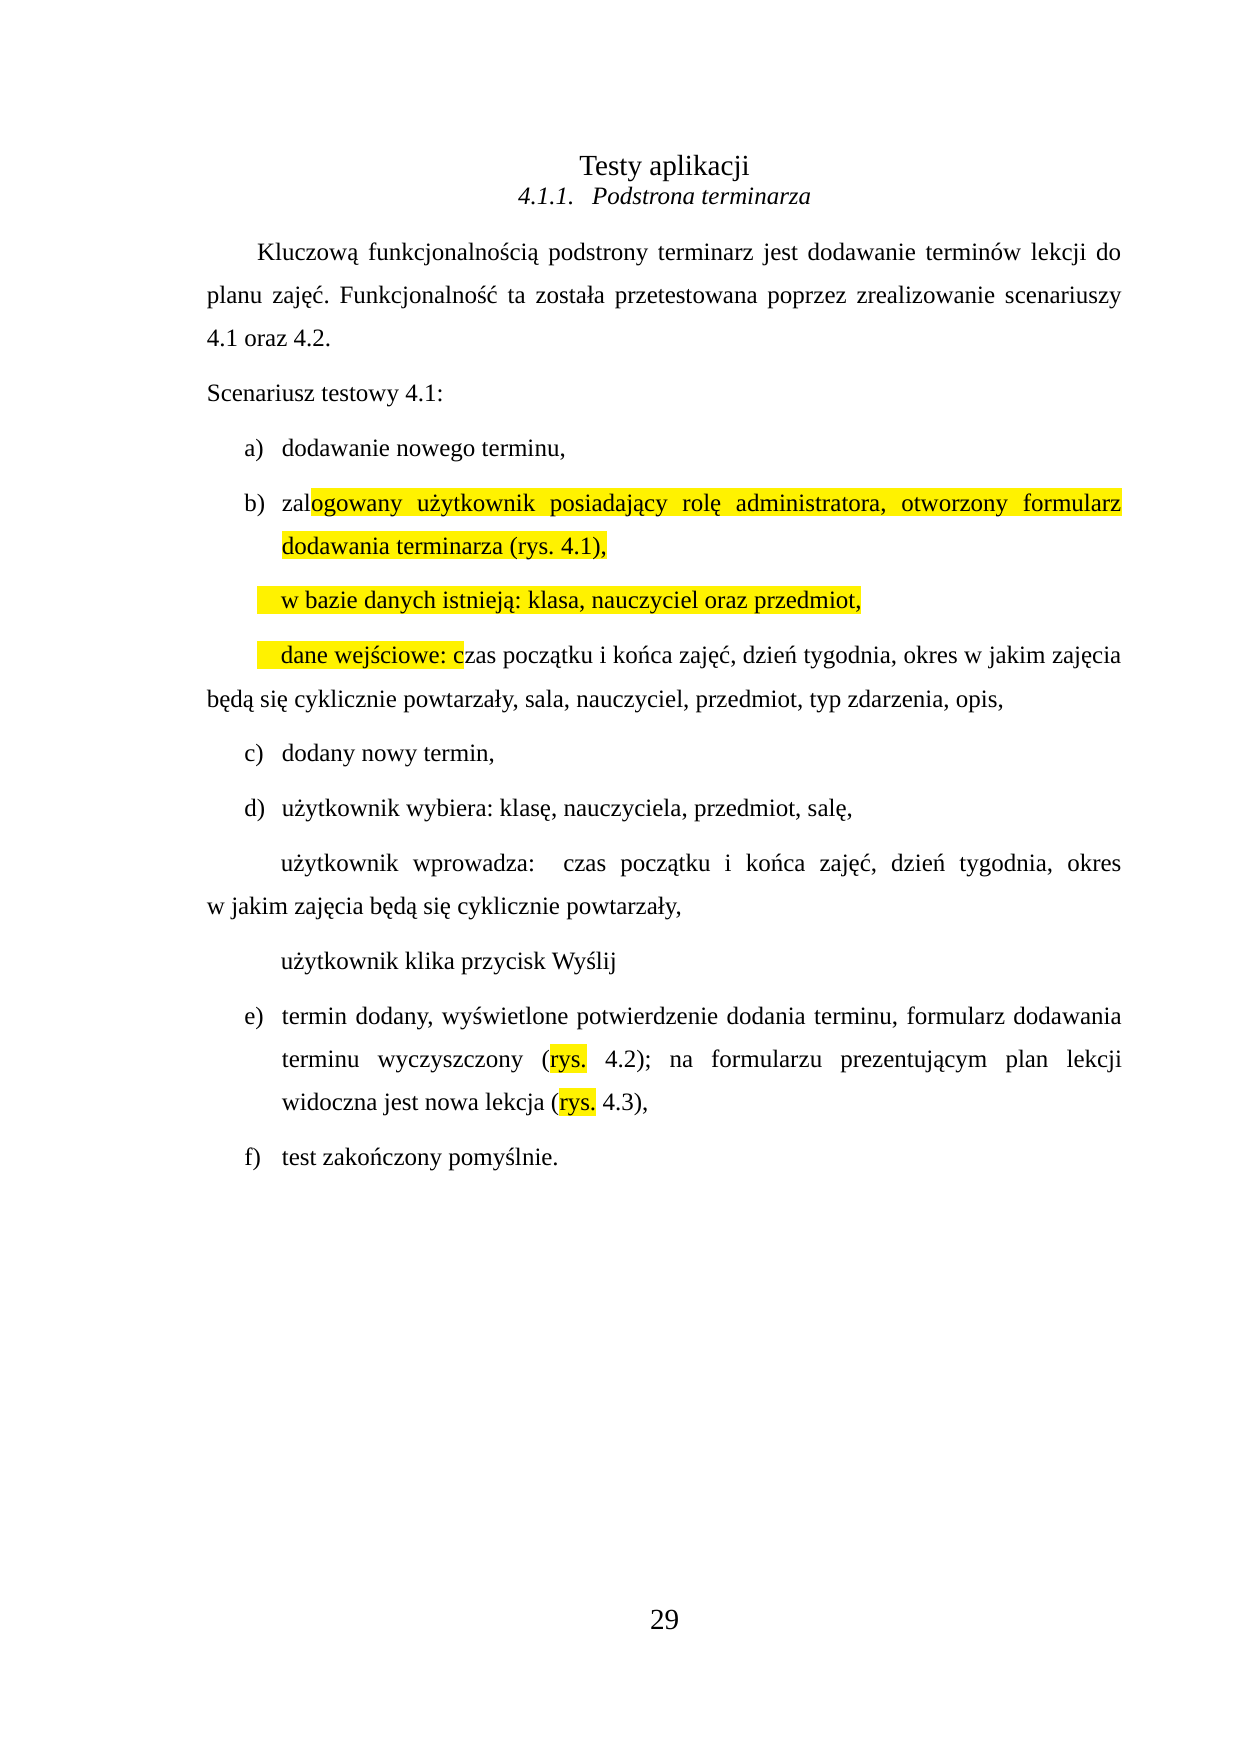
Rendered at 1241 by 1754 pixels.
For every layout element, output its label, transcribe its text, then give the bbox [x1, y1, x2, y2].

text użytkownik klika przycisk Wyślij [207, 946, 1122, 975]
list dodawanie nowego terminu, [244, 433, 1122, 461]
text Scenariusz testowy 4.1: [207, 378, 1122, 407]
subtitle Podstrona terminarza [207, 181, 1122, 210]
list test zakończony pomyślnie. [244, 1142, 1122, 1171]
text w bazie danych istnieją: klasa, nauczyciel oraz przedmiot, [207, 586, 1122, 614]
list zalogowany użytkownik posiadający rolę administratora, otworzony formularz dodawania terminarza (rys. 4.1), [244, 488, 1122, 559]
text dane wejściowe: czas początku i końca zajęć, dzień tygodnia, okres w jakim zajęcia będą się cyklicznie powtarzały, sala, nauczyciel, przedmiot, typ zdarzenia, opis, [207, 641, 1122, 712]
text Kluczową funkcjonalnością podstrony terminarz jest dodawanie terminów lekcji do planu zajęć. Funkcjonalność ta została przetestowana poprzez zrealizowanie scenariuszy 4.1 oraz 4.2. [207, 237, 1122, 352]
list termin dodany, wyświetlone potwierdzenie dodania terminu, formularz dodawania terminu wyczyszczony (rys. 4.2); na formularzu prezentującym plan lekcji widoczna jest nowa lekcja (rys. 4.3), [244, 1001, 1122, 1116]
list użytkownik wybiera: klasę, nauczyciela, przedmiot, salę, [244, 793, 1122, 822]
text użytkownik wprowadza: czas początku i końca zajęć, dzień tygodnia, okres w jakim zajęcia będą się cyklicznie powtarzały, [207, 848, 1122, 920]
list dodany nowy termin, [244, 738, 1122, 767]
